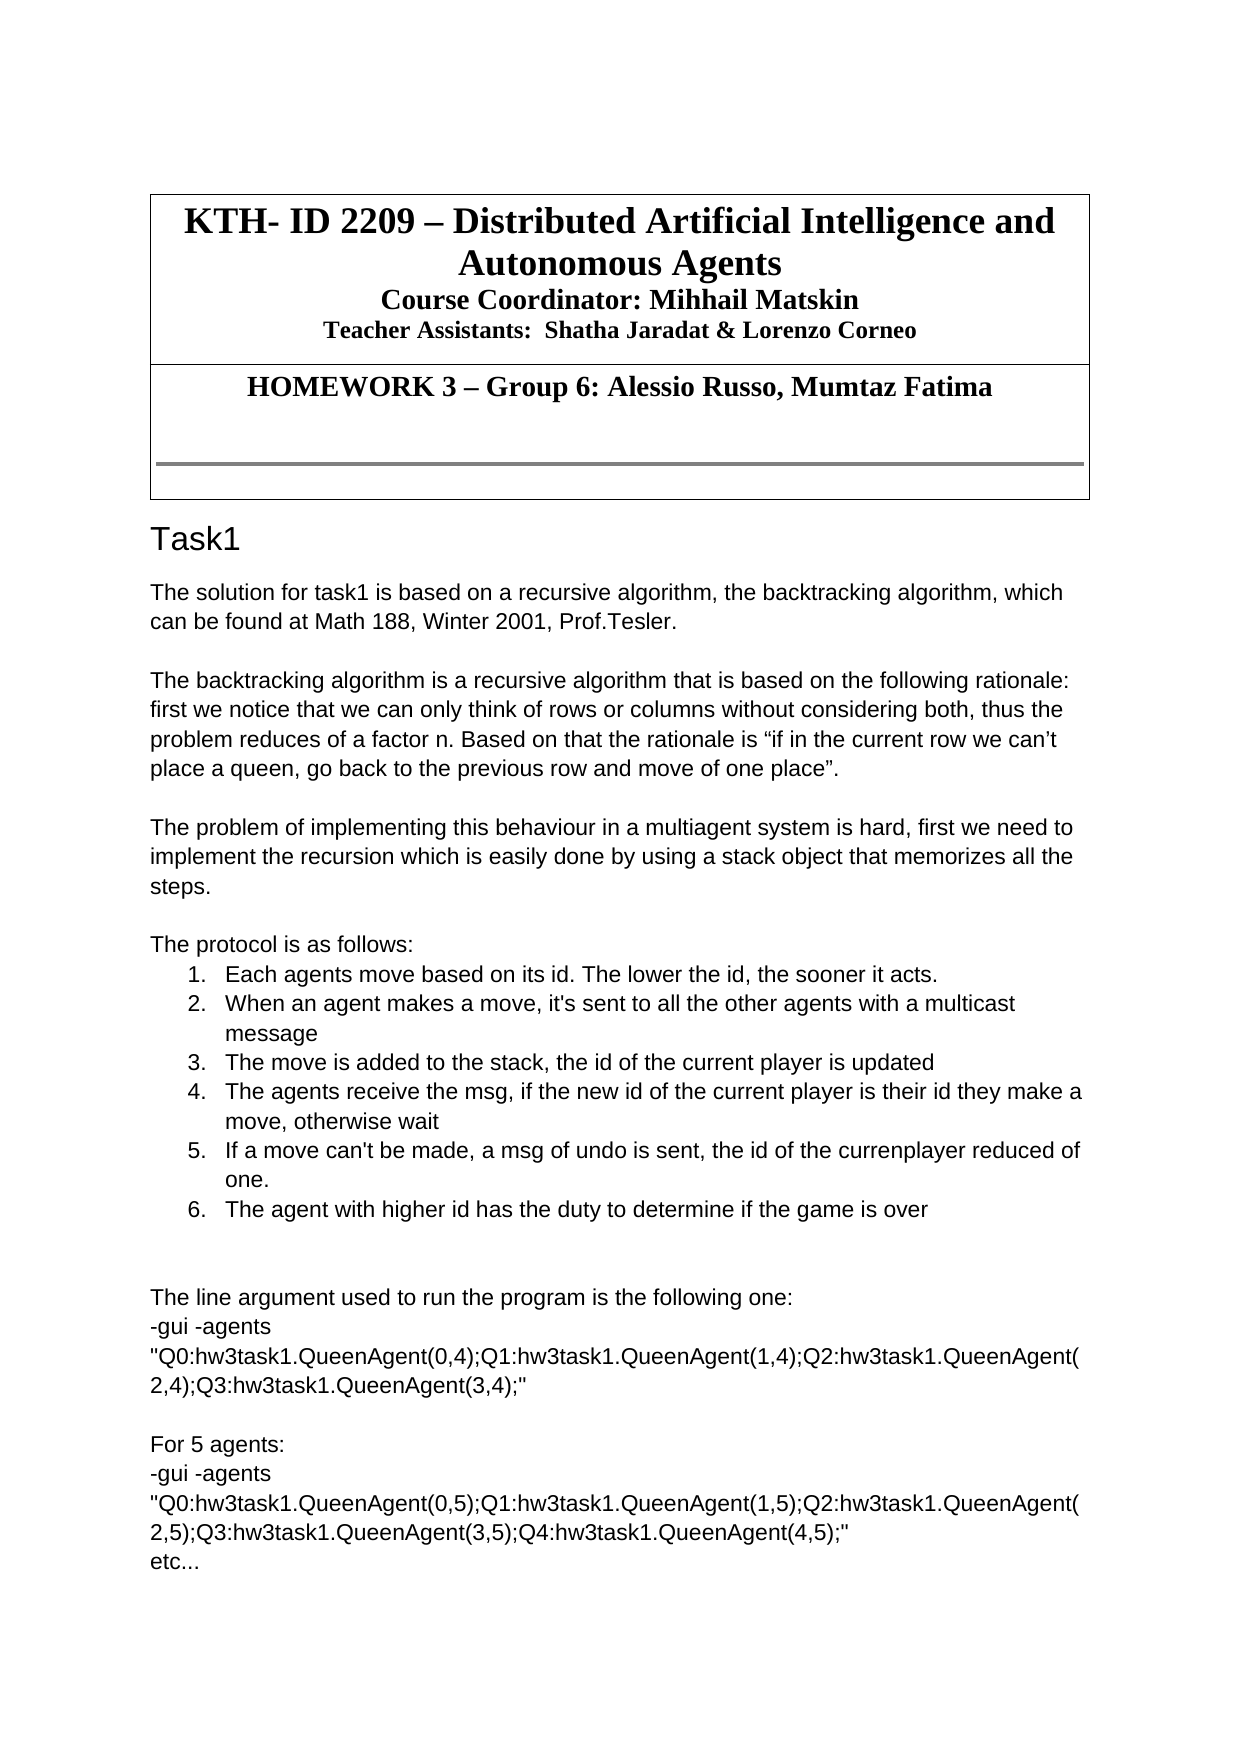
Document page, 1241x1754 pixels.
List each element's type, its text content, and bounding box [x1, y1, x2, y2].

text The line argument used to run the program is the following one: [150, 1285, 1091, 1310]
text The problem of implementing this behaviour in a multiagent system is hard, first we need to implement the recursion which is easily done by using a stack object that memorizes all the steps. [150, 815, 1091, 899]
list Each agents move based on its id. The lower the id, the sooner it acts. [187, 962, 1091, 987]
text The backtracking algorithm is a recursive algorithm that is based on the following rationale: first we notice that we can only think of rows or columns without considering both, thus the problem reduces of a factor n. Based on that the rationale is “if in the current row we can’t place a queen, go back to the previous row and move of one place”. [150, 668, 1091, 782]
subtitle Task1 [150, 520, 1091, 558]
text -gui -agents "Q0:hw3task1.QueenAgent(0,5);Q1:hw3task1.QueenAgent(1,5);Q2:hw3task1.QueenAgent(2,5);Q3:hw3task1.QueenAgent(3,5);Q4:hw3task1.QueenAgent(4,5);" [150, 1461, 1091, 1545]
list The agent with higher id has the duty to determine if the game is over [187, 1197, 1091, 1222]
list If a move can't be made, a msg of undo is sent, the id of the currenplayer reduced of one. [187, 1138, 1091, 1193]
table_cell HOMEWORK 3 – Group 6: Alessio Russo, Mumtaz Fatima [151, 365, 1089, 499]
list The move is added to the stack, the id of the current player is updated [187, 1050, 1091, 1075]
list When an agent makes a move, it's sent to all the other agents with a multicast message [187, 991, 1091, 1046]
text The protocol is as follows: [150, 932, 1091, 958]
text The solution for task1 is based on a recursive algorithm, the backtracking algorithm, which can be found at Math 188, Winter 2001, Prof.Tesler. [150, 580, 1091, 635]
text -gui -agents "Q0:hw3task1.QueenAgent(0,4);Q1:hw3task1.QueenAgent(1,4);Q2:hw3task1.QueenAgent(2,4);Q3:hw3task1.QueenAgent(3,4);" [150, 1314, 1091, 1398]
list The agents receive the msg, if the new id of the current player is their id they make a move, otherwise wait [187, 1079, 1091, 1134]
table_header KTH- ID 2209 – Distributed Artificial Intelligence and Autonomous Agents Course Coordinator: Mihhail Matskin Teacher Assistants: Shatha Jaradat & Lorenzo Corneo [151, 195, 1089, 364]
text For 5 agents: [150, 1432, 1091, 1457]
text etc... [150, 1549, 1091, 1575]
